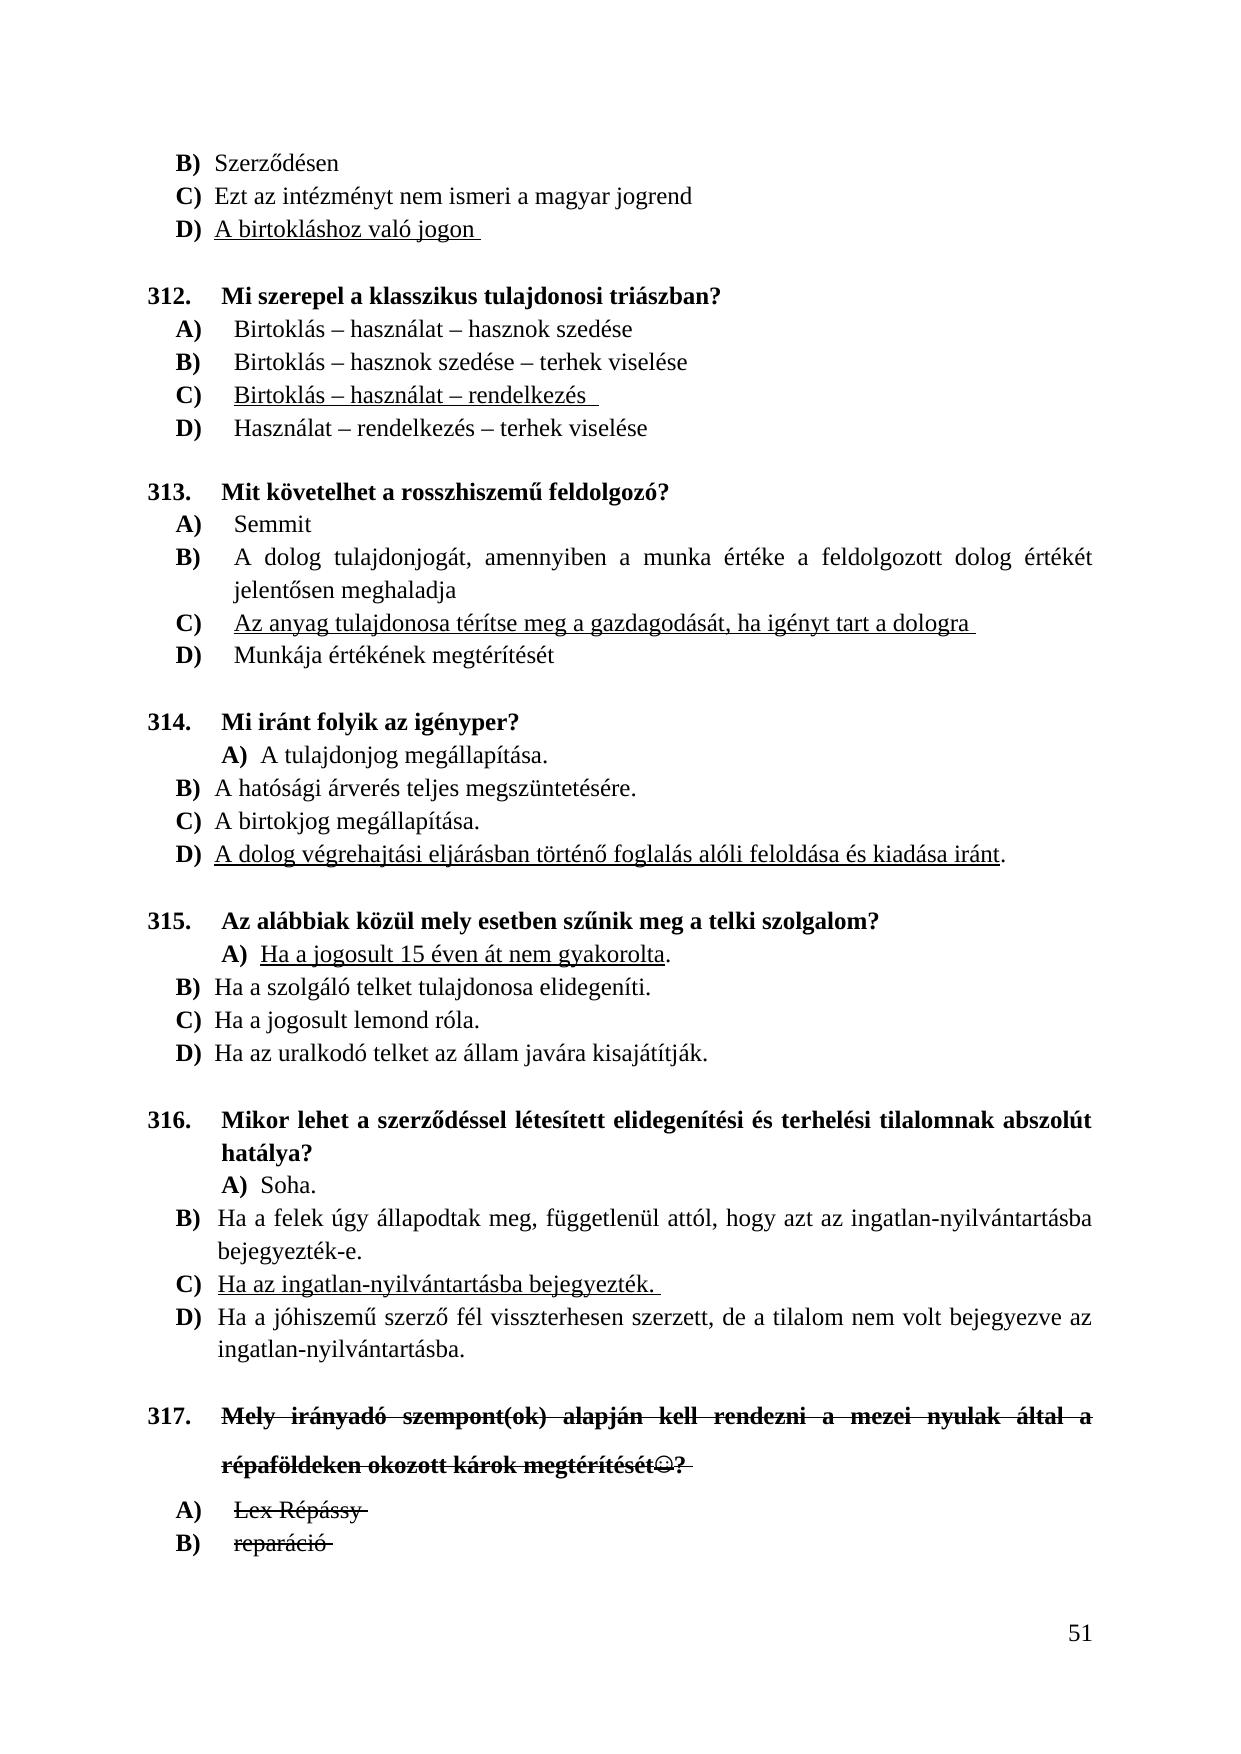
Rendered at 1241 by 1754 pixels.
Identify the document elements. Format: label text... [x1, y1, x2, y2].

list Ha a felek úgy állapodtak meg, függetlenül attól, hogy azt az ingatlan-nyilvántartásba bejegyezték-e. [175, 1203, 1093, 1265]
list Mi iránt folyik az igényper? [147, 707, 1093, 736]
list Az anyag tulajdonosa térítse meg a gazdagodását, ha igényt tart a dologra [175, 608, 1093, 636]
list A birtokjog megállapítása. [175, 806, 1093, 835]
list reparáció [175, 1528, 1093, 1556]
list Semmit [175, 509, 1093, 538]
list Mikor lehet a szerződéssel létesített elidegenítési és terhelési tilalomnak abszolút hatálya? [147, 1105, 1093, 1166]
list Szerződésen [175, 148, 1093, 177]
list A hatósági árverés teljes megszüntetésére. [175, 773, 1093, 802]
list Birtoklás – használat – hasznok szedése [175, 314, 1093, 343]
list Mit követelhet a rosszhiszemű feldolgozó? [147, 477, 1093, 505]
list Ha az uralkodó telket az állam javára kisajátítják. [175, 1038, 1093, 1067]
list Ha a jogosult lemond róla. [175, 1005, 1093, 1034]
text A) Ha a jogosult 15 éven át nem gyakorolta. [221, 939, 1093, 968]
list Lex Répássy [175, 1495, 1093, 1523]
list Munkája értékének megtérítését [175, 641, 1093, 669]
list Ezt az intézményt nem ismeri a magyar jogrend [175, 181, 1093, 210]
list A dolog tulajdonjogát, amennyiben a munka értéke a feldolgozott dolog értékét jelentősen meghaladja [175, 542, 1093, 603]
list A birtokláshoz való jogon [175, 214, 1093, 243]
list Mi szerepel a klasszikus tulajdonosi triászban? [147, 281, 1093, 310]
list Ha a jóhiszemű szerző fél visszterhesen szerzett, de a tilalom nem volt bejegyezve az ingatlan-nyilvántartásba. [175, 1302, 1093, 1363]
list Ha az ingatlan-nyilvántartásba bejegyezték. [175, 1269, 1093, 1298]
list Az alábbiak közül mely esetben szűnik meg a telki szolgalom? [147, 906, 1093, 935]
list Használat – rendelkezés – terhek viselése [175, 413, 1093, 441]
text A) Soha. [221, 1171, 1093, 1199]
list Ha a szolgáló telket tulajdonosa elidegeníti. [175, 972, 1093, 1001]
list Birtoklás – hasznok szedése – terhek viselése [175, 347, 1093, 376]
list Mely irányadó szempont(ok) alapján kell rendezni a mezei nyulak által a répaföldeken okozott károk megtérítését☺? [147, 1401, 1093, 1488]
list Birtoklás – használat – rendelkezés [175, 380, 1093, 408]
text A) A tulajdonjog megállapítása. [221, 740, 1093, 769]
list A dolog végrehajtási eljárásban történő foglalás alóli feloldása és kiadása iránt. [175, 839, 1093, 868]
